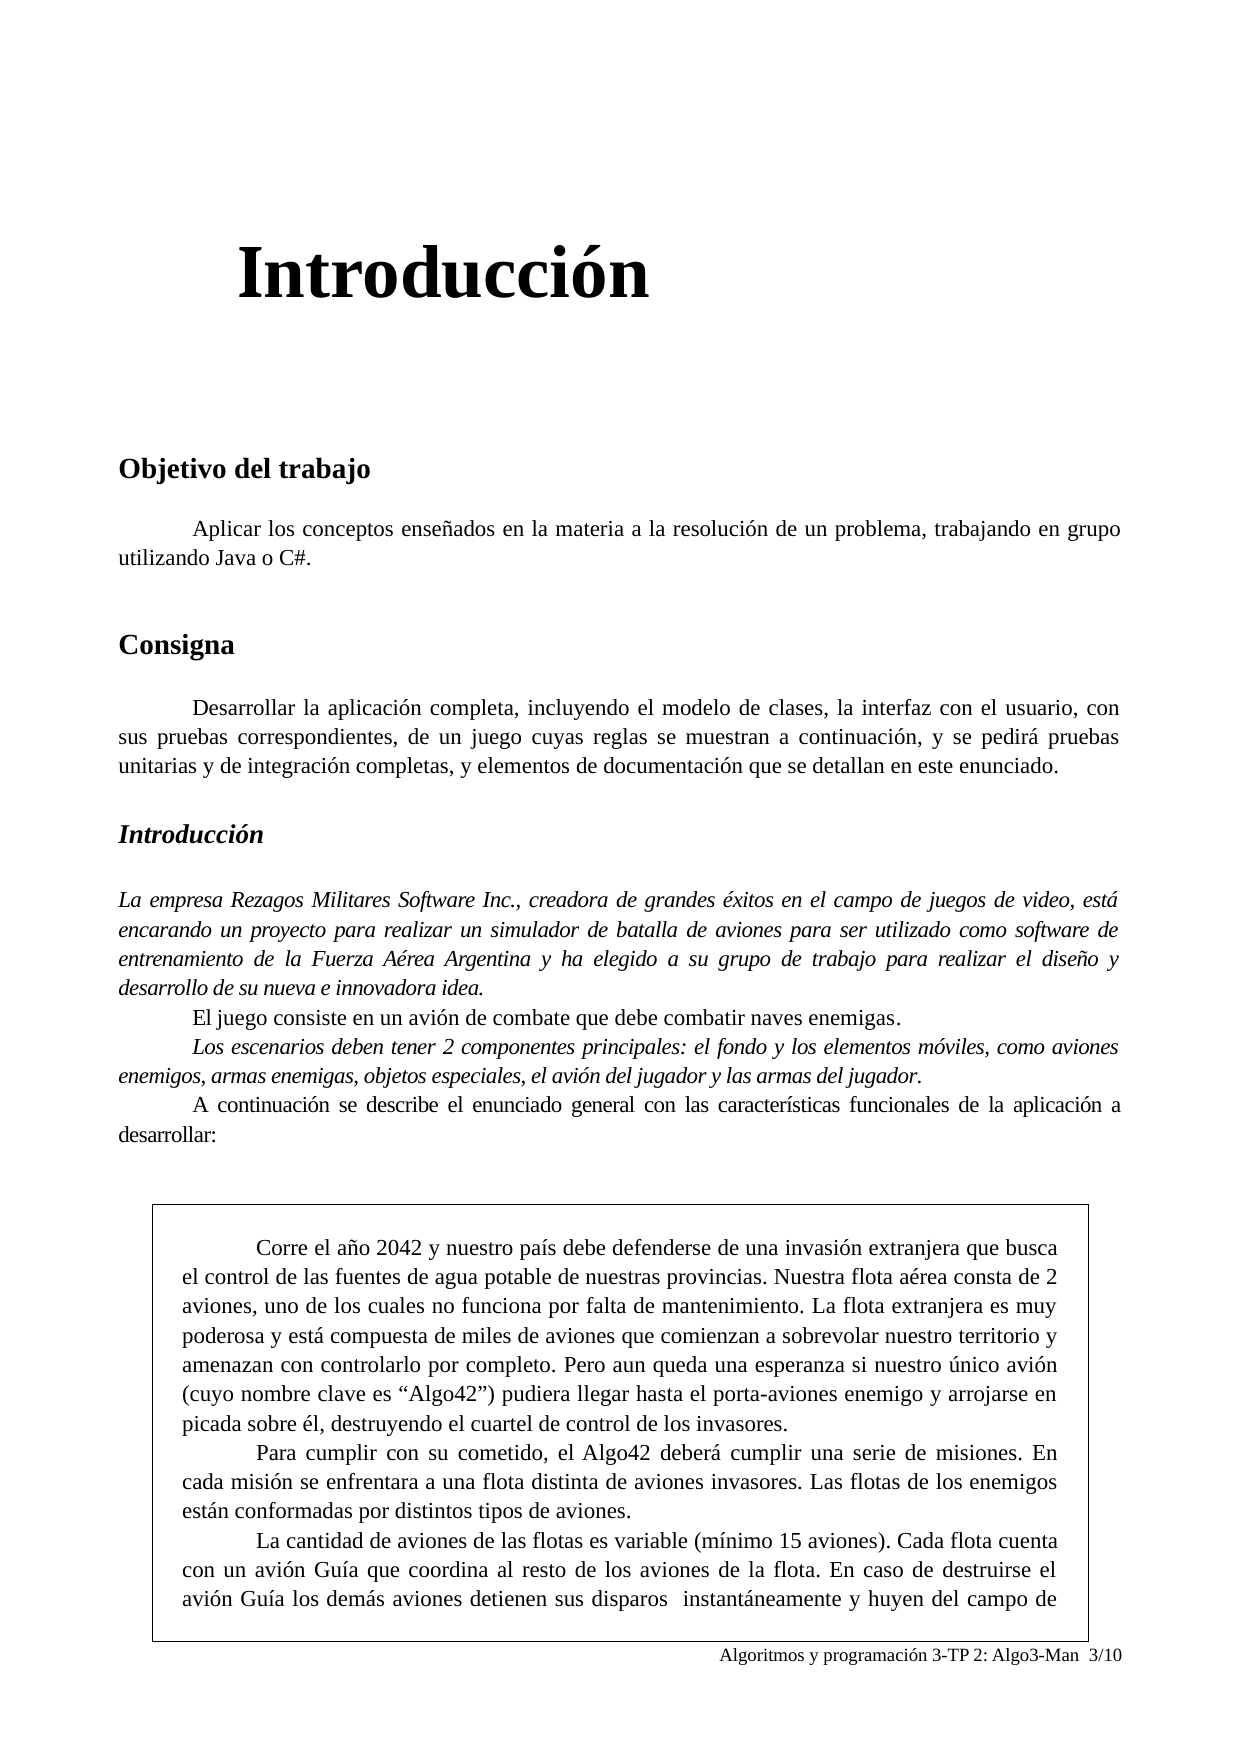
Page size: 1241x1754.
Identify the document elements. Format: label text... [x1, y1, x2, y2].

text La empresa Rezagos Militares Software Inc., creadora de grandes éxitos en el campo de juegos de video, está encarando un proyecto para realizar un simulador de batalla de aviones para ser utilizado como software de entrenamiento de la Fuerza Aérea Argentina y ha elegido a su grupo de trabajo para realizar el diseño y desarrollo de su nueva e innovadora idea. [118, 887, 1122, 1001]
text Introducción [118, 818, 1122, 849]
subtitle Objetivo del trabajo [118, 452, 1122, 485]
subtitle Consigna [118, 627, 1122, 661]
text Los escenarios deben tener 2 componentes principales: el fondo y los elementos móviles, como aviones enemigos, armas enemigas, objetos especiales, el avión del jugador y las armas del jugador. [118, 1033, 1122, 1088]
subtitle Introducción [237, 228, 1122, 316]
text Desarrollar la aplicación completa, incluyendo el modelo de clases, la interfaz con el usuario, con sus pruebas correspondientes, de un juego cuyas reglas se muestran a continuación, y se pedirá pruebas unitarias y de integración completas, y elementos de documentación que se detallan en este enunciado. [118, 694, 1122, 778]
text A continuación se describe el enunciado general con las características funcionales de la aplicación a desarrollar: [118, 1091, 1122, 1147]
text Aplicar los conceptos enseñados en la materia a la resolución de un problema, trabajando en grupo utilizando Java o C#. [118, 515, 1122, 571]
text El juego consiste en un avión de combate que debe combatir naves enemigas. [118, 1004, 1122, 1030]
table_header Corre el año 2042 y nuestro país debe defenderse de una invasión extranjera que busca el control de las fuentes de agua potable de nuestras provincias. Nuestra flota aérea consta de 2 aviones, uno de los cuales no funciona por falta de mantenimiento. La flota extranjera es muy poderosa y está compuesta de miles de aviones que comienzan a sobrevolar nuestro territorio y amenazan con controlarlo por completo. Pero aun queda una esperanza si nuestro único avión (cuyo nombre clave es “Algo42”) pudiera llegar hasta el porta-aviones enemigo y arrojarse en picada sobre él, destruyendo el cuartel de control de los invasores. Para cumplir con su cometido, el Algo42 deberá cumplir una serie de misiones. En cada misión se enfrentara a una flota distinta de aviones invasores. Las flotas de los enemigos están conformadas por distintos tipos de aviones. La cantidad de aviones de las flotas es variable (mínimo 15 aviones). Cada flota cuenta con un avión Guía que coordina al resto de los aviones de la flota. En caso de destruirse el avión Guía los demás aviones detienen sus disparos instantáneamente y huyen del campo de [153, 1205, 1088, 1641]
